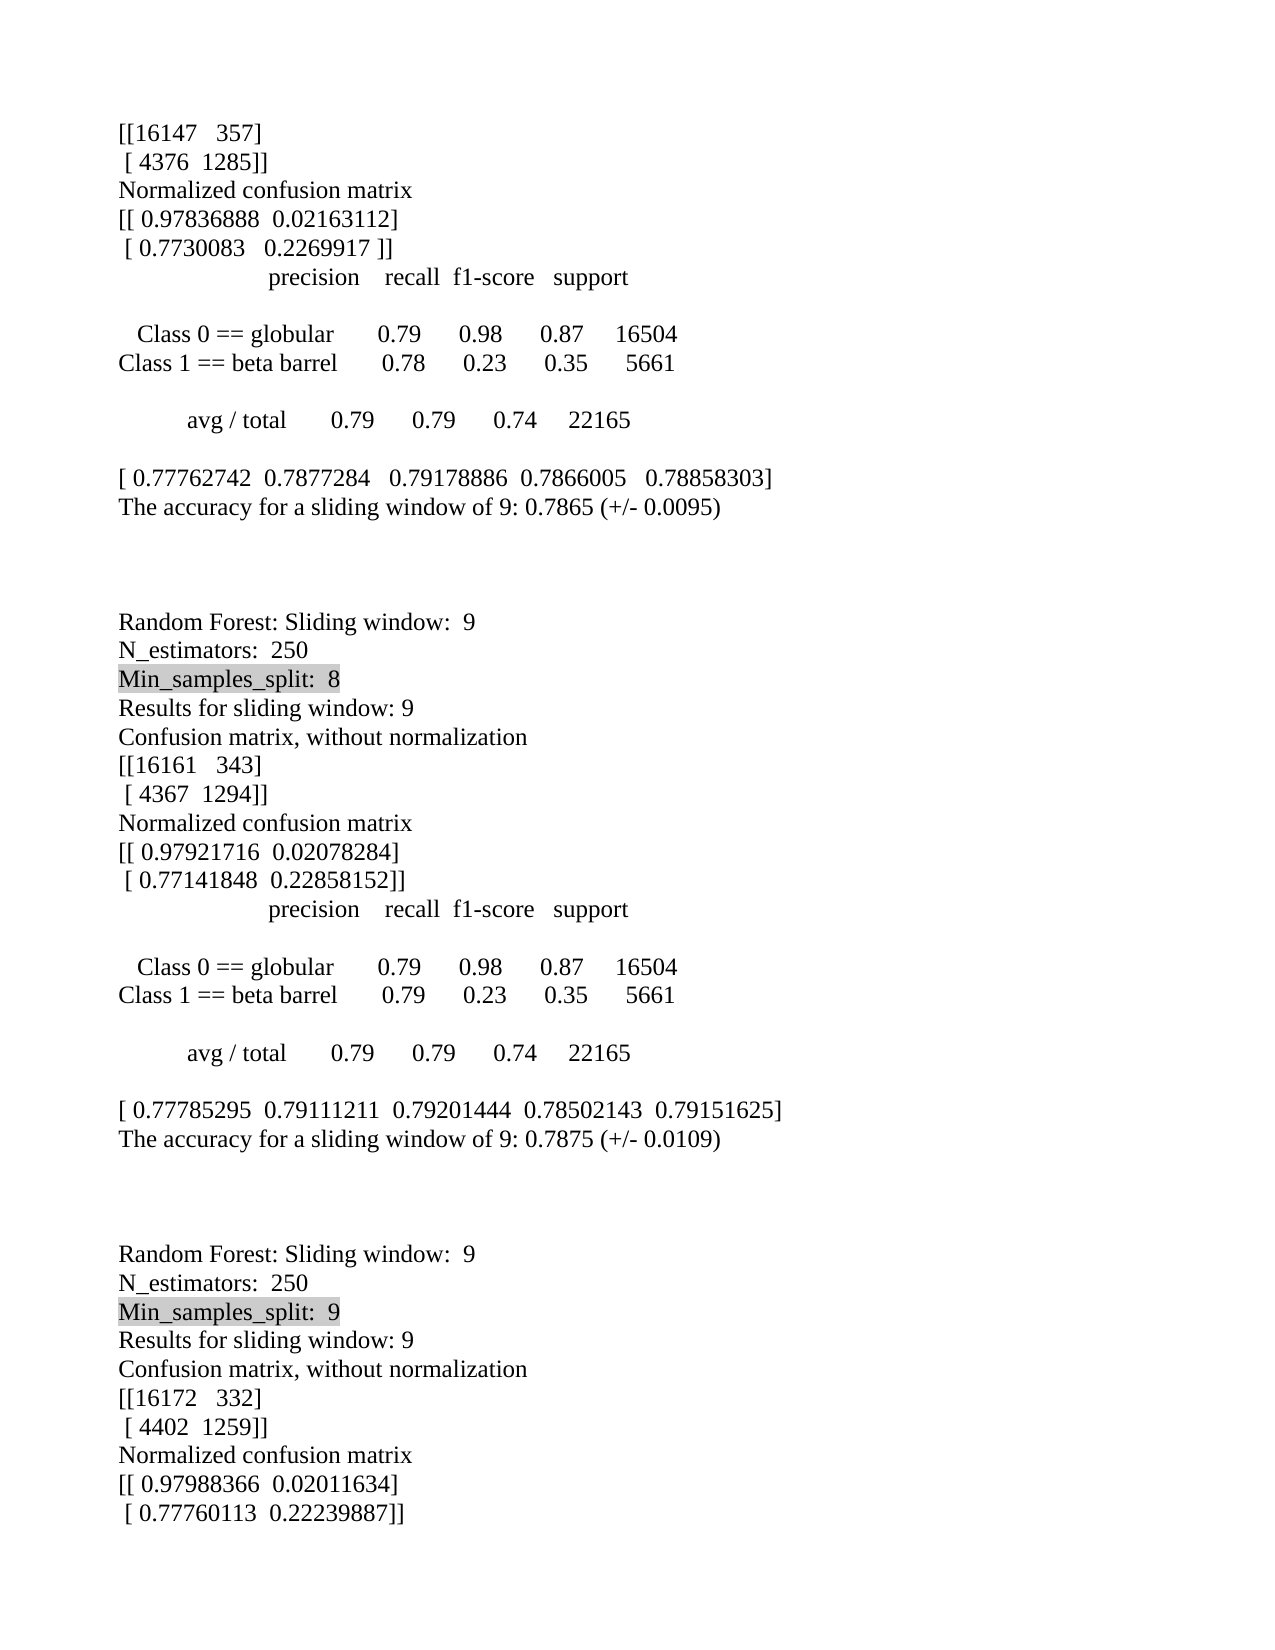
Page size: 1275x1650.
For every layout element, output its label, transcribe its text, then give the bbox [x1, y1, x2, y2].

text [ 0.77141848 0.22858152]] [118, 866, 1157, 894]
text Min_samples_split: 9 [118, 1297, 1157, 1326]
text Min_samples_split: 8 [118, 664, 1157, 693]
text Class 1 == beta barrel 0.79 0.23 0.35 5661 [118, 981, 1157, 1009]
text [ 0.77760113 0.22239887]] [118, 1498, 1157, 1527]
text [ 4376 1285]] [118, 147, 1157, 176]
text Results for sliding window: 9 [118, 693, 1157, 722]
text [ 4402 1259]] [118, 1412, 1157, 1441]
text [[16172 332] [118, 1383, 1157, 1412]
text The accuracy for a sliding window of 9: 0.7865 (+/- 0.0095) [118, 492, 1157, 521]
text Confusion matrix, without normalization [118, 722, 1157, 751]
text Class 1 == beta barrel 0.78 0.23 0.35 5661 [118, 348, 1157, 377]
text Random Forest: Sliding window: 9 [118, 607, 1157, 636]
text precision recall f1-score support [118, 262, 1157, 291]
text [[ 0.97836888 0.02163112] [118, 204, 1157, 233]
text Random Forest: Sliding window: 9 [118, 1239, 1157, 1268]
text N_estimators: 250 [118, 1268, 1157, 1297]
text Confusion matrix, without normalization [118, 1354, 1157, 1383]
text Normalized confusion matrix [118, 808, 1157, 837]
text avg / total 0.79 0.79 0.74 22165 [118, 406, 1157, 434]
text Normalized confusion matrix [118, 176, 1157, 204]
text [[ 0.97988366 0.02011634] [118, 1469, 1157, 1498]
text [[16147 357] [118, 118, 1157, 147]
text [[ 0.97921716 0.02078284] [118, 837, 1157, 866]
text precision recall f1-score support [118, 894, 1157, 923]
text [ 4367 1294]] [118, 779, 1157, 808]
text [ 0.7730083 0.2269917 ]] [118, 233, 1157, 262]
text Normalized confusion matrix [118, 1441, 1157, 1469]
text [ 0.77762742 0.7877284 0.79178886 0.7866005 0.78858303] [118, 463, 1157, 492]
text avg / total 0.79 0.79 0.74 22165 [118, 1038, 1157, 1067]
text N_estimators: 250 [118, 636, 1157, 664]
text [[16161 343] [118, 751, 1157, 779]
text [ 0.77785295 0.79111211 0.79201444 0.78502143 0.79151625] [118, 1096, 1157, 1124]
text Class 0 == globular 0.79 0.98 0.87 16504 [118, 952, 1157, 981]
text Class 0 == globular 0.79 0.98 0.87 16504 [118, 319, 1157, 348]
text The accuracy for a sliding window of 9: 0.7875 (+/- 0.0109) [118, 1124, 1157, 1153]
text Results for sliding window: 9 [118, 1326, 1157, 1354]
